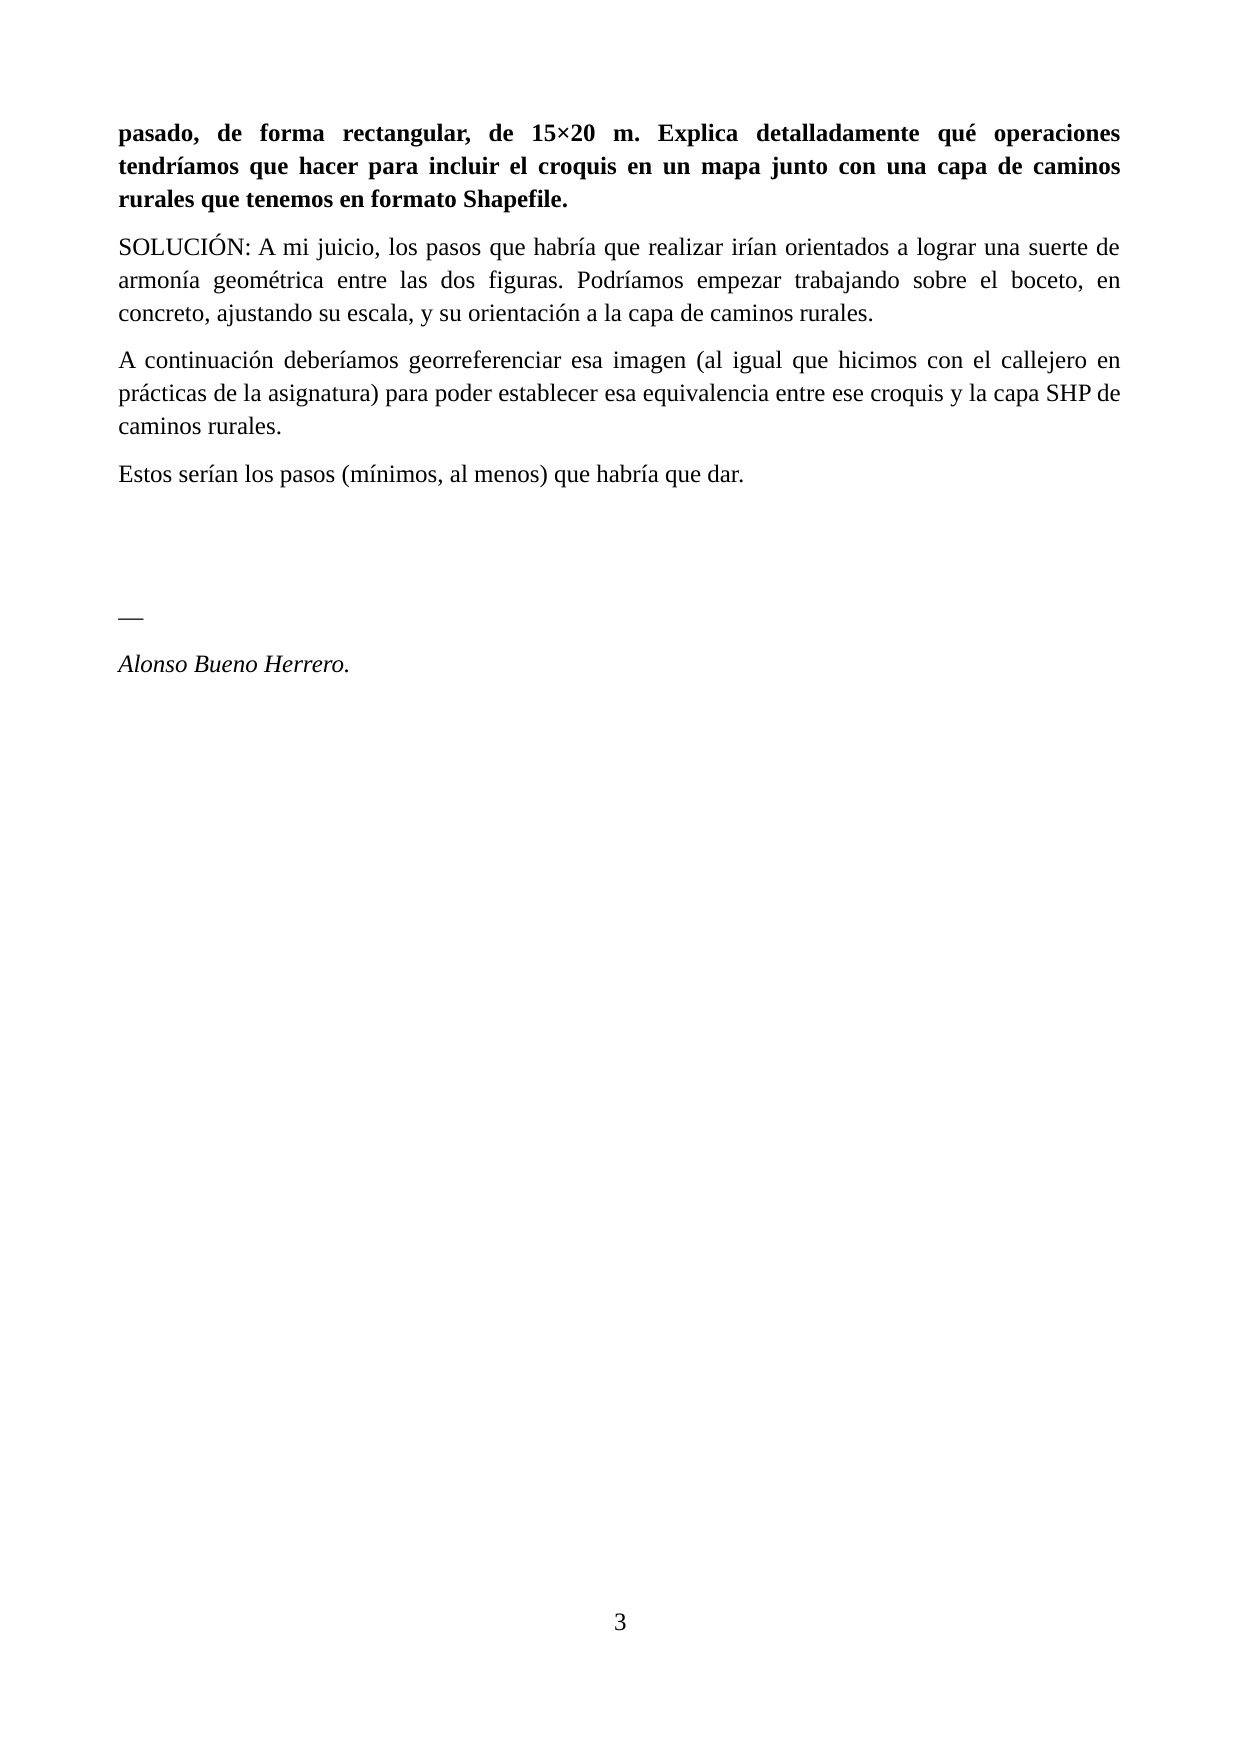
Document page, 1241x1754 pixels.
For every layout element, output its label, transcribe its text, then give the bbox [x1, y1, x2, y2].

text Estos serían los pasos (mínimos, al menos) que habría que dar. [118, 459, 1122, 488]
text SOLUCIÓN: A mi juicio, los pasos que habría que realizar irían orientados a lograr una suerte de armonía geométrica entre las dos figuras. Podríamos empezar trabajando sobre el boceto, en concreto, ajustando su escala, y su orientación a la capa de caminos rurales. [118, 232, 1122, 327]
text A continuación deberíamos georreferenciar esa imagen (al igual que hicimos con el callejero en prácticas de la asignatura) para poder establecer esa equivalencia entre ese croquis y la capa SHP de caminos rurales. [118, 345, 1122, 440]
text Alonso Bueno Herrero. [118, 649, 1122, 678]
text pasado, de forma rectangular, de 15×20 m. Explica detalladamente qué operaciones tendríamos que hacer para incluir el croquis en un mapa junto con una capa de caminos rurales que tenemos en formato Shapefile. [118, 118, 1122, 213]
text — [118, 602, 1122, 631]
